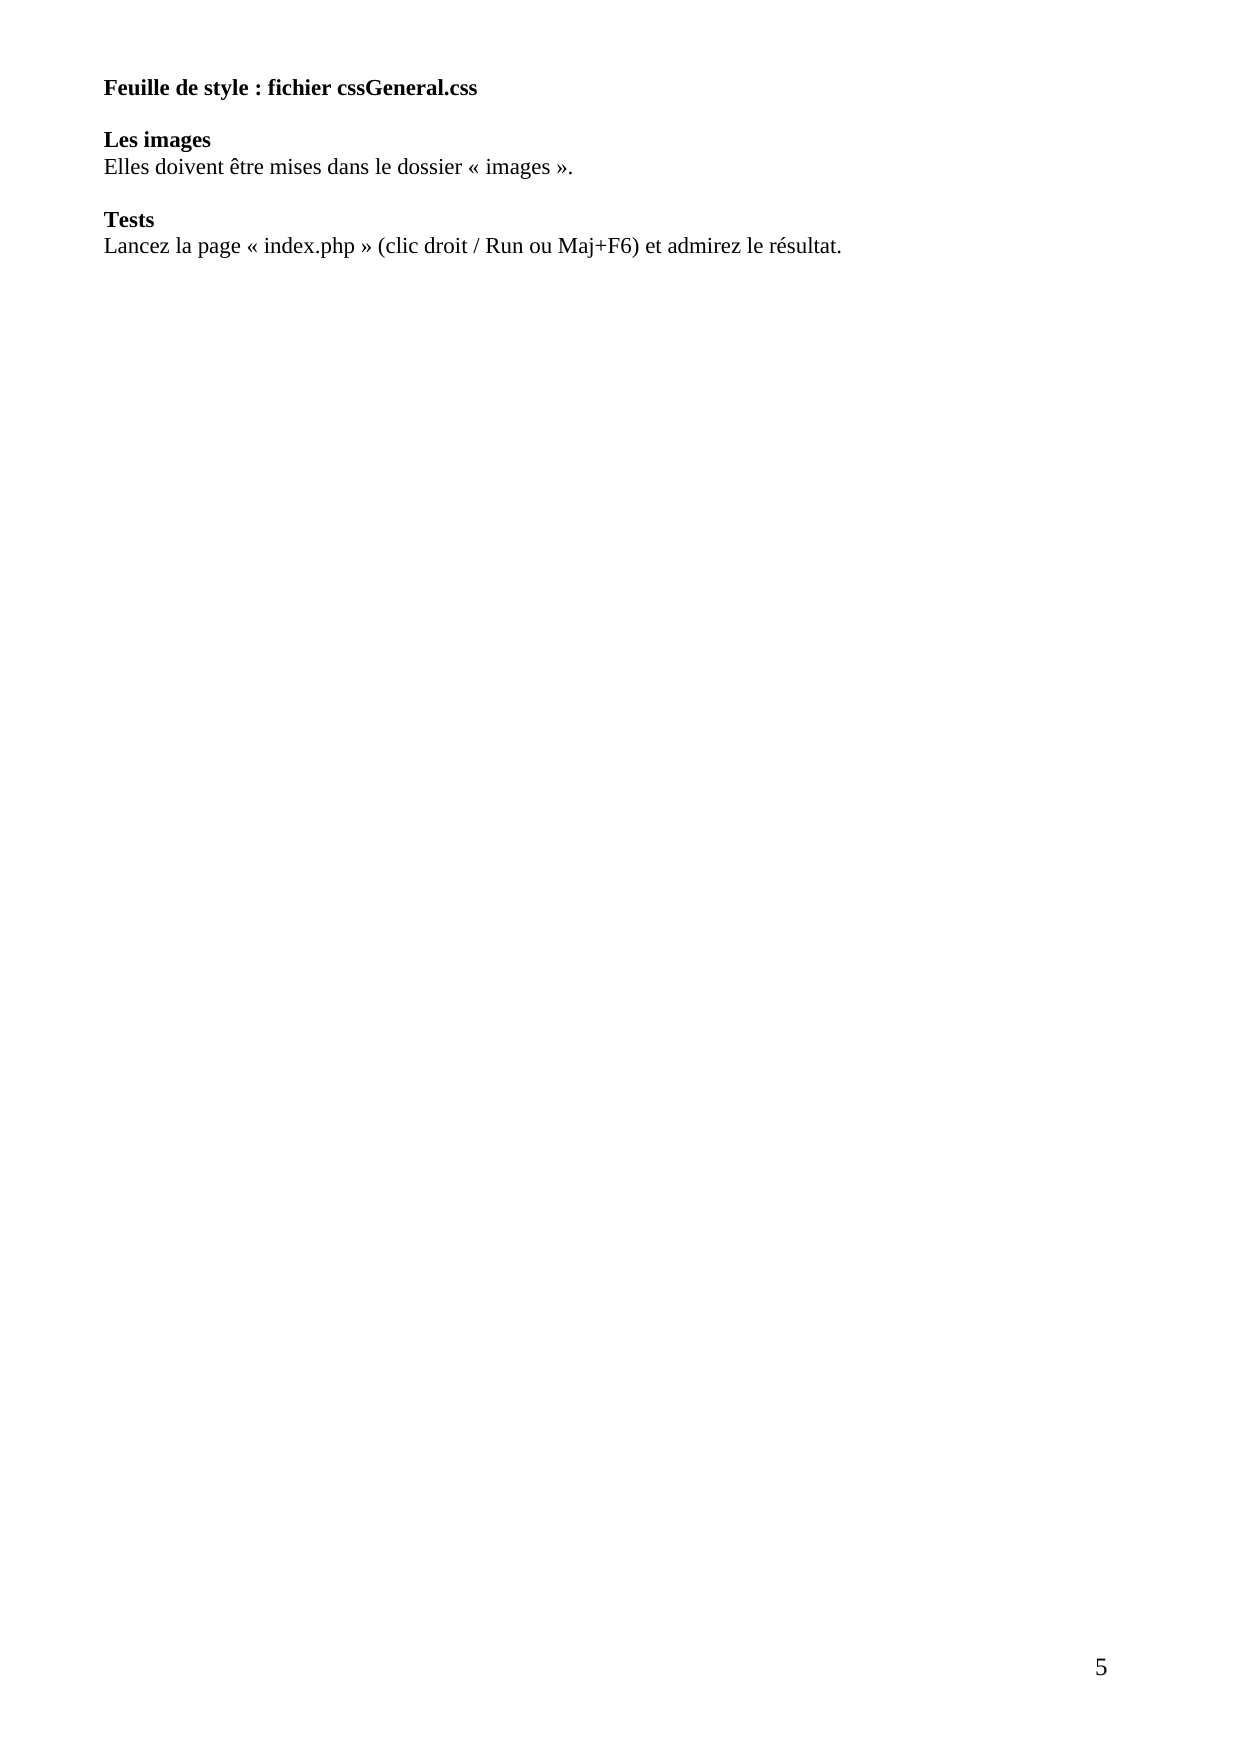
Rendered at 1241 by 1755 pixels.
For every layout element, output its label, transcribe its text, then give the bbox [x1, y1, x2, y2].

text Elles doivent être mises dans le dossier « images ». [103, 153, 1107, 179]
text Lancez la page « index.php » (clic droit / Run ou Maj+F6) et admirez le résultat. [103, 232, 1107, 258]
subtitle Les images [103, 127, 1107, 153]
subtitle Feuille de style : fichier cssGeneral.css [103, 74, 1107, 100]
subtitle Tests [103, 206, 1107, 232]
